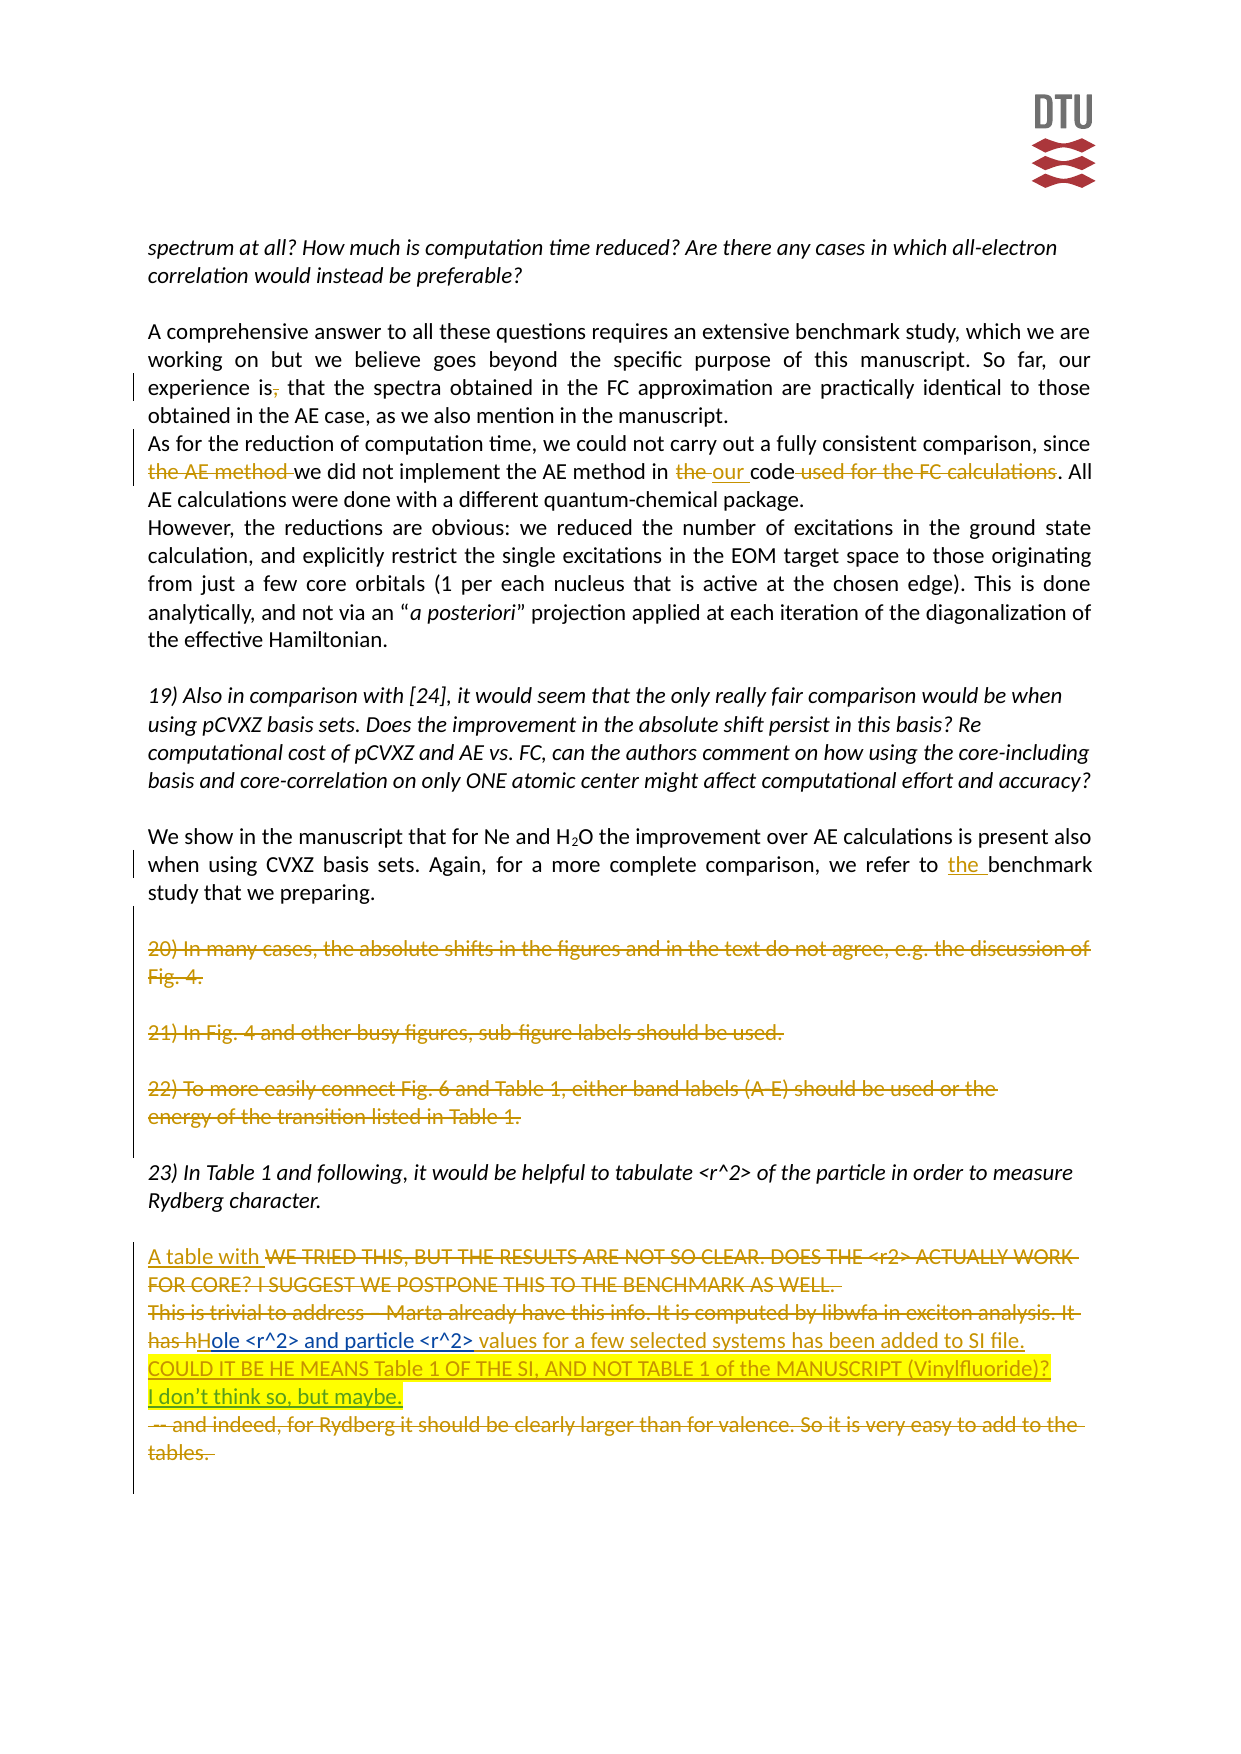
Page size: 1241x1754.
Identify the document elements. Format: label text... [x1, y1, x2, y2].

text However, the reductions are obvious: we reduced the number of excitations in the ground state calculation, and explicitly restrict the single excitations in the EOM target space to those originating from just a few core orbitals (1 per each nucleus that is active at the chosen edge). This is done analytically, and not via an “a posteriori” projection applied at each iteration of the diagonalization of the effective Hamiltonian. [148, 513, 1092, 654]
text A comprehensive answer to all these questions requires an extensive benchmark study, which we are working on but we believe goes beyond the specific purpose of this manuscript. So far, our experience is that the spectra obtained in the FC approximation are practically identical to those obtained in the AE case, as we also mention in the manuscript. [148, 317, 1092, 429]
text As for the reduction of computation time, we could not carry out a fully consistent comparison, since we did not implement the AE method in our code. All AE calculations were done with a different quantum-chemical package. [148, 429, 1092, 513]
text We show in the manuscript that for Ne and H2O the improvement over AE calculations is present also when using CVXZ basis sets. Again, for a more complete comparison, we refer to the benchmark study that we preparing. [148, 822, 1092, 906]
text 23) In Table 1 and following, it would be helpful to tabulate <r^2> of the particle in order to measure Rydberg character. [148, 1158, 1092, 1214]
text I don’t think so, but maybe. [148, 1382, 1092, 1410]
text COULD IT BE HE MEANS Table 1 OF THE SI, AND NOT TABLE 1 of the MANUSCRIPT (Vinylfluoride)? [148, 1354, 1092, 1382]
text 19) Also in comparison with [24], it would seem that the only really fair comparison would be when using pCVXZ basis sets. Does the improvement in the absolute shift persist in this basis? Re computational cost of pCVXZ and AE vs. FC, can the authors comment on how using the core-including basis and core-correlation on only ONE atomic center might affect computational effort and accuracy? [148, 682, 1092, 794]
text A table with Hole <r^2> and particle <r^2> values for a few selected systems has been added to SI file. [148, 1242, 1092, 1298]
text spectrum at all? How much is computation time reduced? Are there any cases in which all-electron correlation would instead be preferable? [148, 233, 1092, 289]
